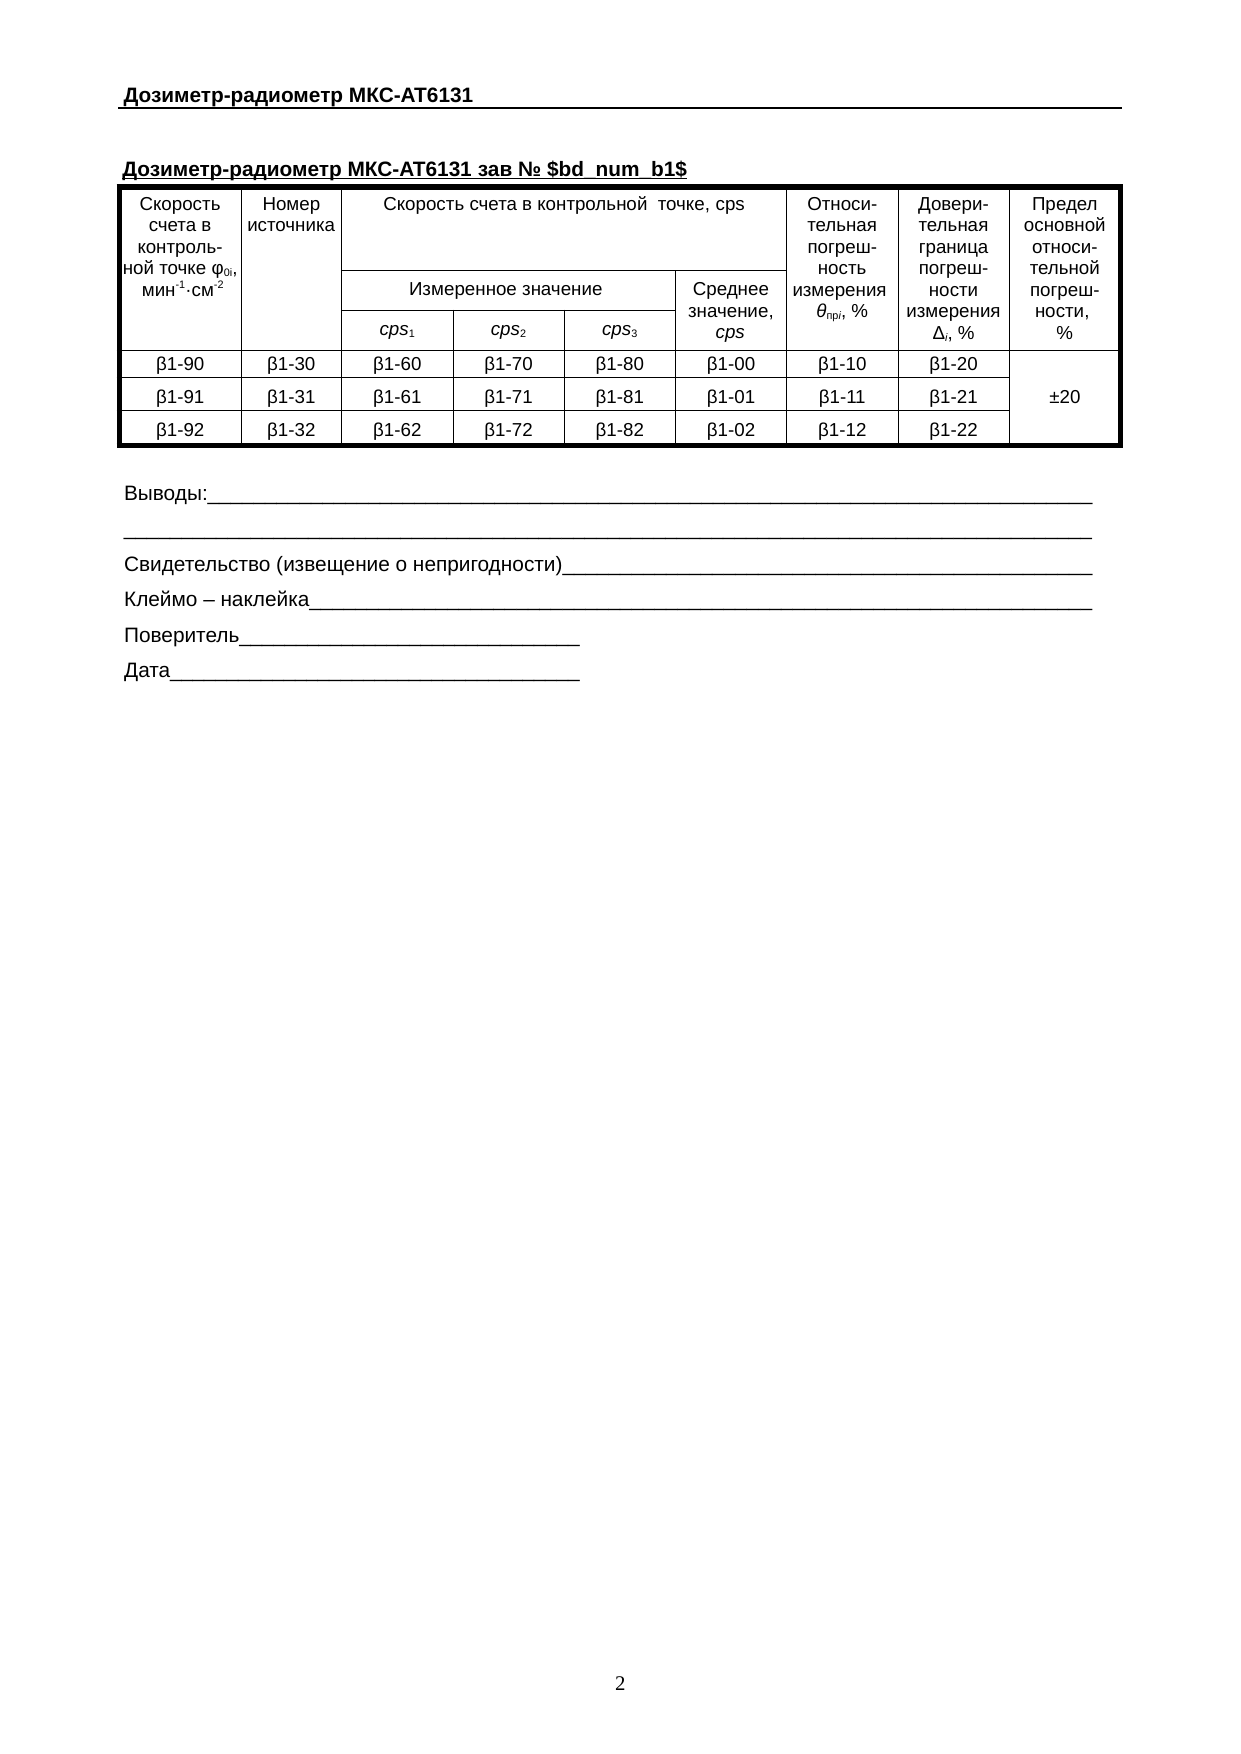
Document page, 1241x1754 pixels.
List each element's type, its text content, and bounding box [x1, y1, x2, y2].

table_header Выводы: [118, 475, 1122, 510]
table_cell [118, 510, 1122, 546]
table_cell β1-81 [565, 378, 675, 410]
table_cell β1-30 [242, 351, 341, 377]
table_cell β1-11 [787, 378, 898, 410]
table_cell Довери-тельная граница погреш-ности измерения Δi, % [899, 190, 1009, 349]
table_cell Предел основной относи-тельной погреш-ности, % [1010, 190, 1118, 349]
table_cell β1-32 [242, 411, 341, 443]
table_cell Номер источника [242, 190, 341, 349]
table_cell β1-01 [676, 378, 786, 410]
table_header Дозиметр-радиометр МКС-AT6131 зав № $bd_num_b1$ [119, 138, 1120, 184]
table_cell β1-21 [899, 378, 1009, 410]
table_cell β1-02 [676, 411, 786, 443]
table_cell Относи-тельная погреш-ность измерения θпрi, % [787, 190, 898, 349]
table_cell β1-72 [454, 411, 564, 443]
table_cell β1-90 [122, 351, 241, 377]
table_cell β1-82 [565, 411, 675, 443]
table_cell β1-61 [342, 378, 453, 410]
table_cell β1-10 [787, 351, 898, 377]
table_cell β1-80 [565, 351, 675, 377]
table_cell Дата [118, 652, 1122, 687]
table_cell β1-92 [122, 411, 241, 443]
table_cell Скорость счета в контрольной точке, cps [342, 190, 786, 270]
table_cell β1-60 [342, 351, 453, 377]
table_cell cps2 [454, 311, 564, 349]
table_cell β1-22 [899, 411, 1009, 443]
table_cell β1-20 [899, 351, 1009, 377]
table_cell Скорость счета в контроль-ной точке φ0i, мин-1·см-2 [122, 190, 241, 349]
table_cell ±20 [1010, 351, 1118, 443]
table_cell Среднее значение, cps [676, 271, 786, 349]
table_cell β1-70 [454, 351, 564, 377]
table_cell β1-31 [242, 378, 341, 410]
table_cell β1-12 [787, 411, 898, 443]
table_cell β1-91 [122, 378, 241, 410]
table_cell Измеренное значение [342, 271, 675, 309]
table_cell β1-62 [342, 411, 453, 443]
table_cell β1-71 [454, 378, 564, 410]
table_cell Поверитель [118, 617, 1122, 652]
table_cell β1-00 [676, 351, 786, 377]
table_cell Клеймо – наклейка [118, 581, 1122, 617]
table_cell Свидетельство (извещение о непригодности) [118, 546, 1122, 581]
table_cell cps1 [342, 311, 453, 349]
table_cell cps3 [565, 311, 675, 349]
